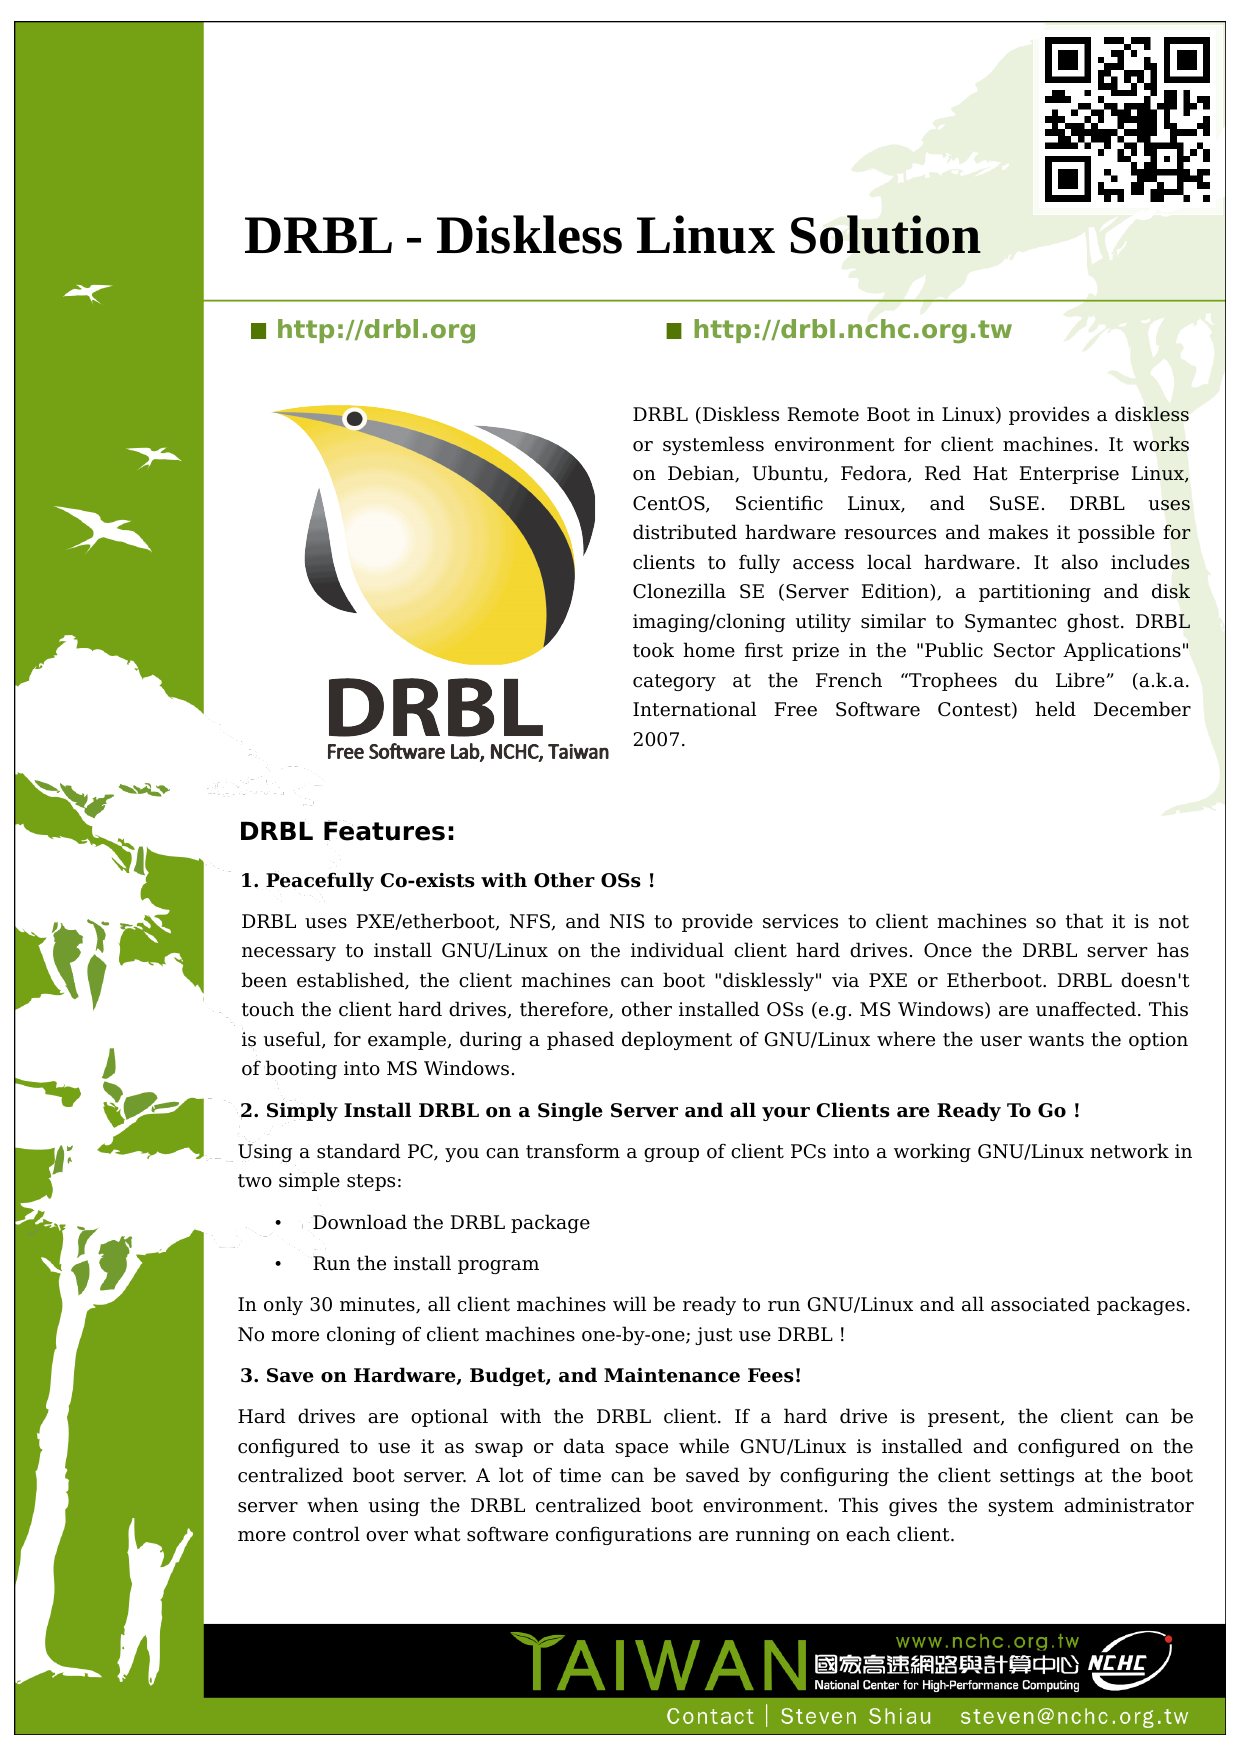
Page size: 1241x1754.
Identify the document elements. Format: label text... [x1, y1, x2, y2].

list Download the DRBL package [275, 1206, 1226, 1235]
text DRBL uses PXE/etherboot, NFS, and NIS to provide services to client machines so that it is not necessary to install GNU/Linux on the individual client hard drives. Once the DRBL server has been established, the client machines can boot "disklessly" via PXE or Etherboot. DRBL doesn't touch the client hard drives, therefore, other installed OSs (e.g. MS Windows) are unaffected. This is useful, for example, during a phased deployment of GNU/Linux where the user wants the option of booting into MS Windows. [241, 905, 1191, 1082]
list Save on Hardware, Budget, and Maintenance Fees! [240, 1359, 1226, 1388]
text [31, 398, 232, 752]
list Run the install program [275, 1247, 1226, 1276]
text DRBL (Diskless Remote Boot in Linux) provides a diskless or systemless environment for client machines. It works on Debian, Ubuntu, Fedora, Red Hat Enterprise Linux, CentOS, Scientific Linux, and SuSE. DRBL uses distributed hardware resources and makes it possible for clients to fully access local hardware. It also includes Clonezilla SE (Server Edition), a partitioning and disk imaging/cloning utility similar to Symantec ghost. DRBL took home first prize in the "Public Sector Applications" category at the French “Trophees du Libre” (a.k.a. International Free Software Contest) held December 2007. [617, 398, 1191, 752]
text In only 30 minutes, all client machines will be ready to run GNU/Linux and all associated packages. No more cloning of client machines one-by-one; just use DRBL ! [237, 1288, 1193, 1347]
text DRBL Features: [238, 817, 1190, 846]
list Peacefully Co-exists with Other OSs ! [240, 864, 1226, 893]
picture [14, 22, 1226, 1735]
text Hard drives are optional with the DRBL client. If a hard drive is present, the client can be configured to use it as swap or data space while GNU/Linux is installed and configured on the centralized boot server. A lot of time can be saved by configuring the client settings at the boot server when using the DRBL centralized boot environment. This gives the system administrator more control over what software configurations are running on each client. [237, 1400, 1195, 1547]
list Simply Install DRBL on a Single Server and all your Clients are Ready To Go ! [240, 1093, 1226, 1123]
text Using a standard PC, you can transform a group of client PCs into a working GNU/Linux network in two simple steps: [237, 1135, 1195, 1194]
